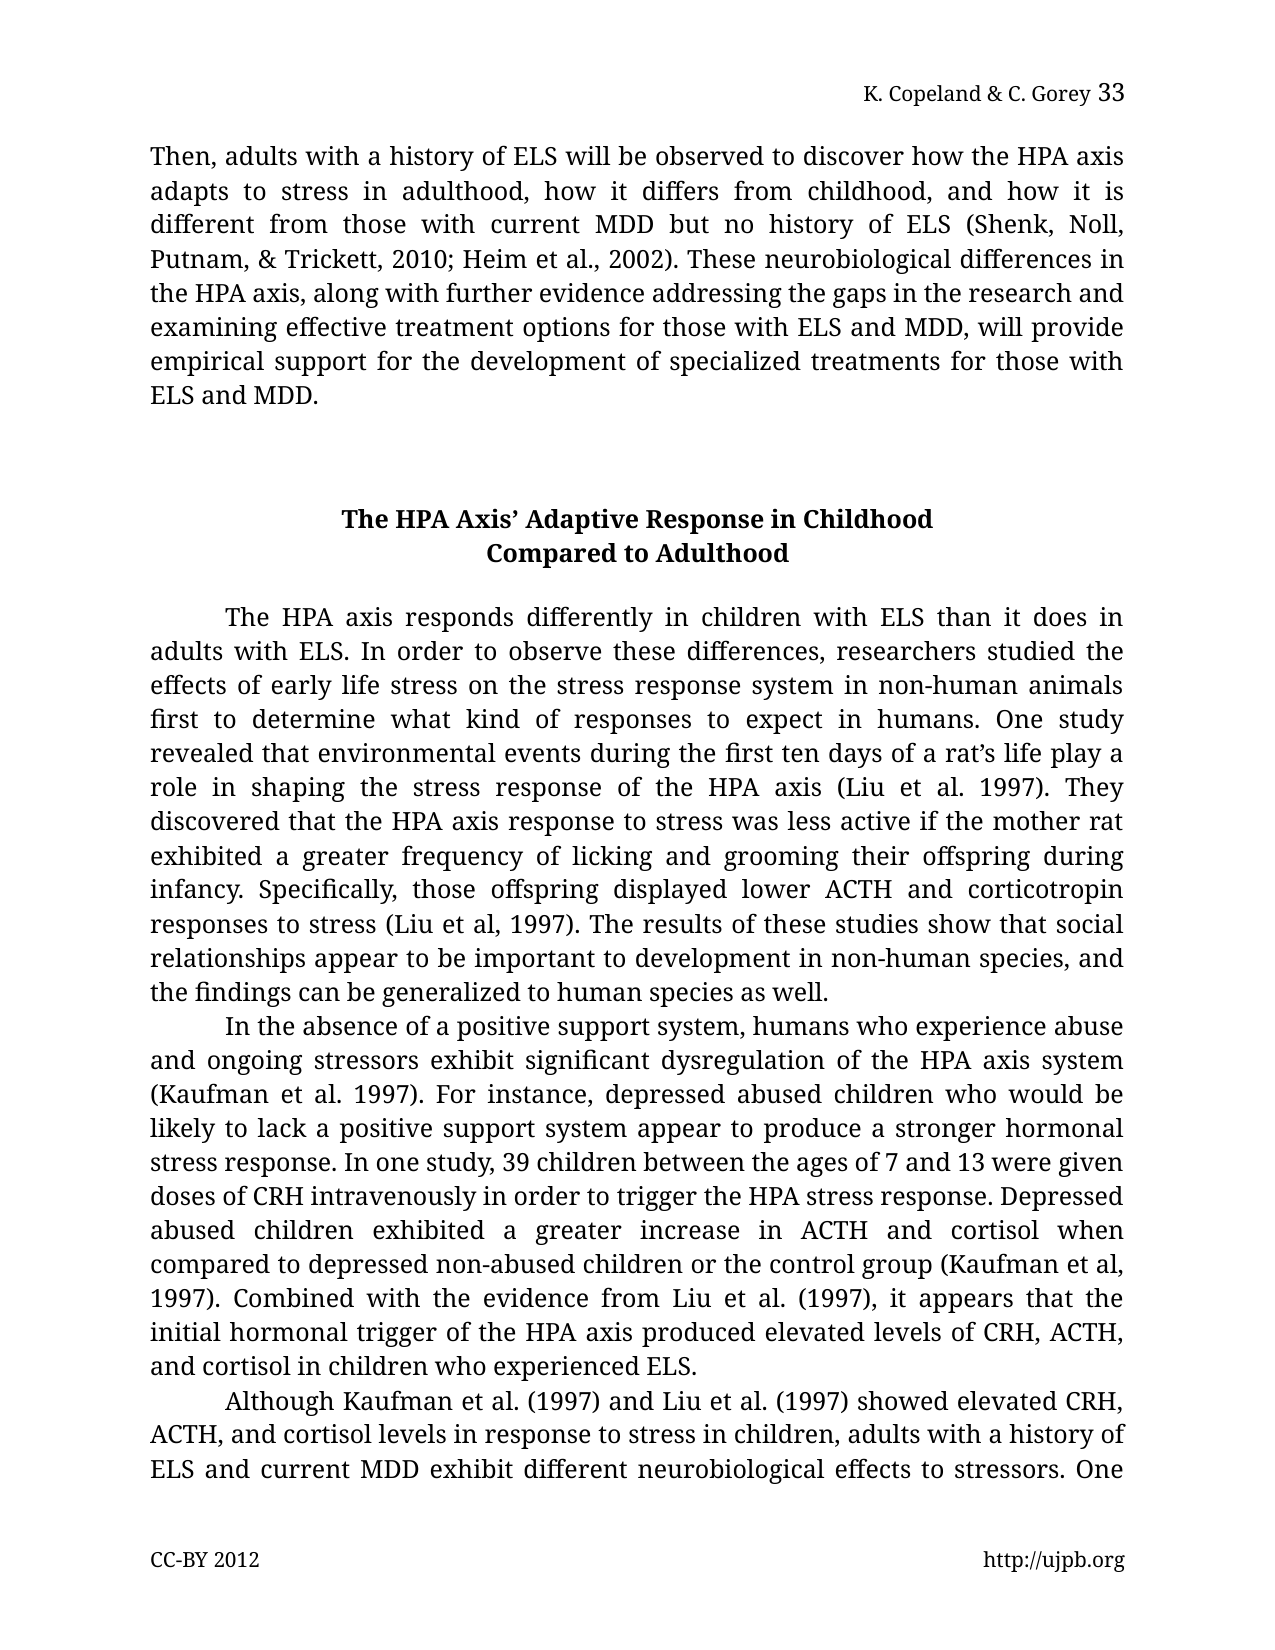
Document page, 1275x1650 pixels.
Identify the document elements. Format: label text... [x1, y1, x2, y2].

text Although Kaufman et al. (1997) and Liu et al. (1997) showed elevated CRH, ACTH, and cortisol levels in response to stress in children, adults with a history of ELS and current MDD exhibit different neurobiological effects to stressors. One [150, 1383, 1125, 1485]
text Then, adults with a history of ELS will be observed to discover how the HPA axis adapts to stress in adulthood, how it differs from childhood, and how it is different from those with current MDD but no history of ELS (Shenk, Noll, Putnam, & Trickett, 2010; Heim et al., 2002). These neurobiological differences in the HPA axis, along with further evidence addressing the gaps in the research and examining effective treatment options for those with ELS and MDD, will provide empirical support for the development of specialized treatments for those with ELS and MDD. [150, 139, 1125, 412]
text In the absence of a positive support system, humans who experience abuse and ongoing stressors exhibit significant dysregulation of the HPA axis system (Kaufman et al. 1997). For instance, depressed abused children who would be likely to lack a positive support system appear to produce a stronger hormonal stress response. In one study, 39 children between the ages of 7 and 13 were given doses of CRH intravenously in order to trigger the HPA stress response. Depressed abused children exhibited a greater increase in ACTH and cortisol when compared to depressed non-abused children or the control group (Kaufman et al, 1997). Combined with the evidence from Liu et al. (1997), it appears that the initial hormonal trigger of the HPA axis produced elevated levels of CRH, ACTH, and cortisol in children who experienced ELS. [150, 1008, 1125, 1383]
subtitle The HPA Axis’ Adaptive Response in Childhood Compared to Adulthood [300, 502, 975, 570]
text The HPA axis responds differently in children with ELS than it does in adults with ELS. In order to observe these differences, researchers studied the effects of early life stress on the stress response system in non-human animals first to determine what kind of responses to expect in humans. One study revealed that environmental events during the first ten days of a rat’s life play a role in shaping the stress response of the HPA axis (Liu et al. 1997). They discovered that the HPA axis response to stress was less active if the mother rat exhibited a greater frequency of licking and grooming their offspring during infancy. Specifically, those offspring displayed lower ACTH and corticotropin responses to stress (Liu et al, 1997). The results of these studies show that social relationships appear to be important to development in non-human species, and the findings can be generalized to human species as well. [150, 600, 1125, 1008]
